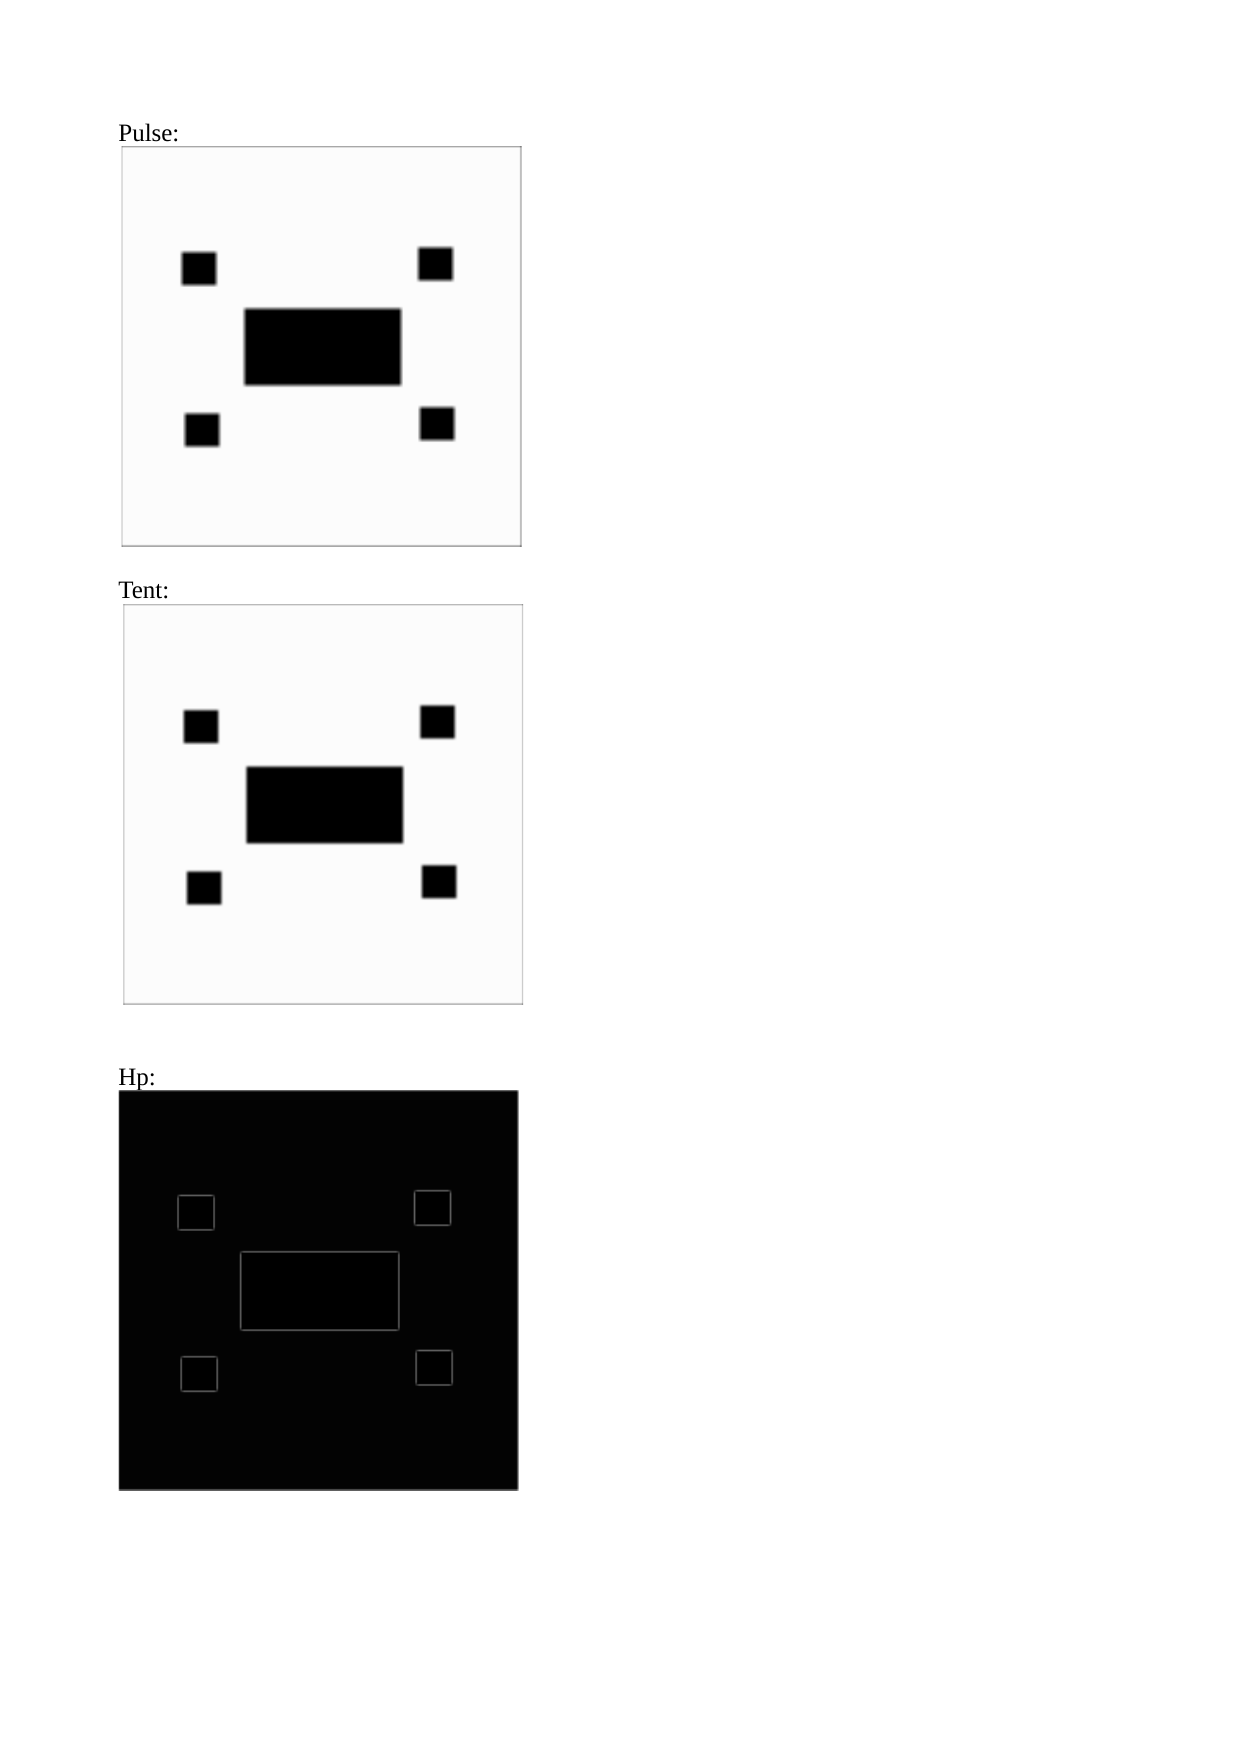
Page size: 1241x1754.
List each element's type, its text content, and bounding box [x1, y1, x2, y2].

text Tent: [118, 576, 1122, 604]
picture [121, 146, 522, 547]
text Pulse: [118, 118, 1122, 147]
picture [123, 604, 524, 1005]
picture [118, 1090, 519, 1491]
text Hp: [118, 1062, 1122, 1091]
